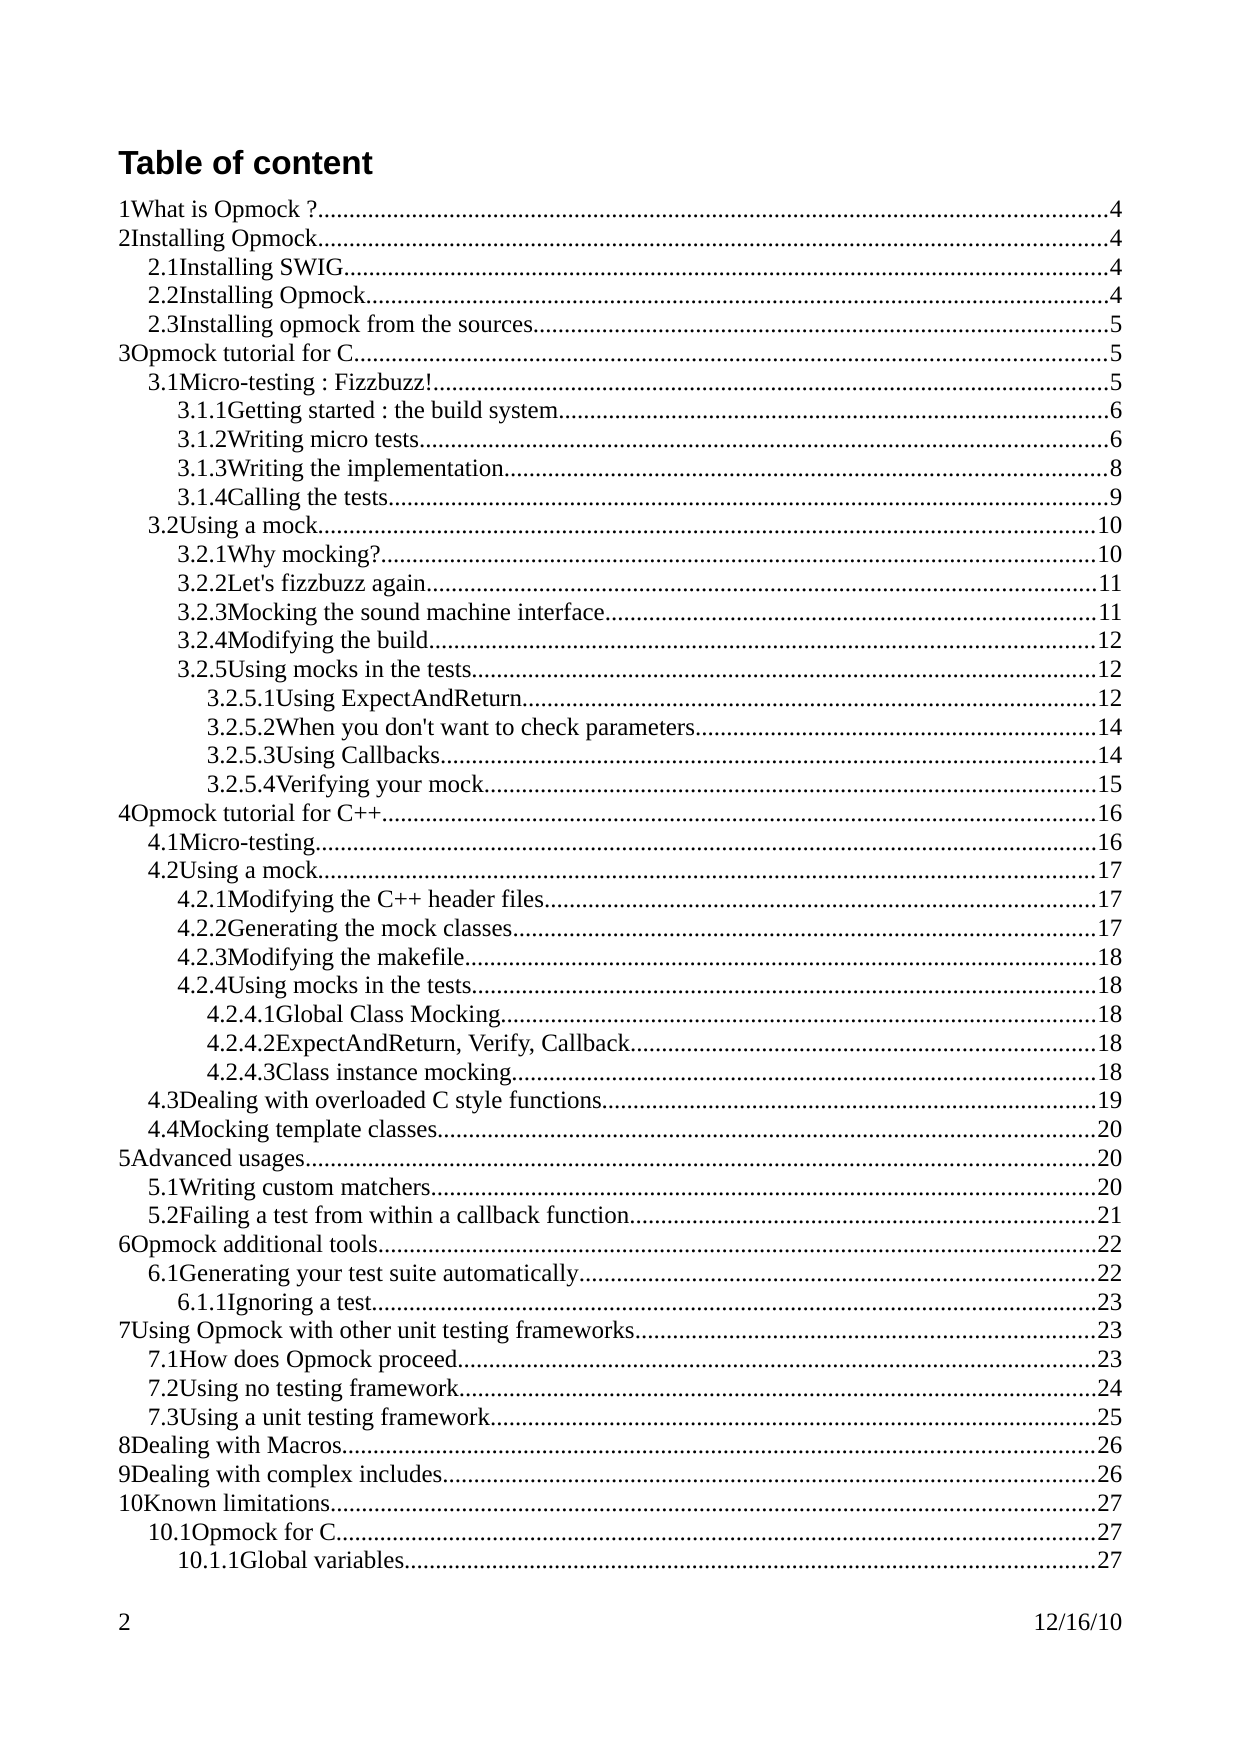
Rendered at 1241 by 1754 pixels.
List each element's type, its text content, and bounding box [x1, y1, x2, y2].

text 3.2.5.2When you don't want to check parameters 14 [207, 712, 1122, 740]
text 6Opmock additional tools 22 [118, 1229, 1122, 1258]
text 2Installing Opmock 4 [118, 223, 1122, 252]
text 1What is Opmock ? 4 [118, 194, 1122, 223]
text 4.2.4.1Global Class Mocking 18 [207, 999, 1122, 1028]
text 4Opmock tutorial for C++ 16 [118, 798, 1122, 827]
text 3.1Micro-testing : Fizzbuzz! 5 [148, 367, 1122, 395]
text 3.2.5.4Verifying your mock 15 [207, 769, 1122, 798]
text 3.1.3Writing the implementation 8 [177, 453, 1122, 482]
text 3.2.5.1Using ExpectAndReturn 12 [207, 683, 1122, 712]
text 3.2.5.3Using Callbacks 14 [207, 740, 1122, 769]
text 4.2.3Modifying the makefile 18 [177, 942, 1122, 970]
text 7.2Using no testing framework 24 [148, 1373, 1122, 1402]
text 3Opmock tutorial for C 5 [118, 338, 1122, 367]
text 2.3Installing opmock from the sources 5 [148, 309, 1122, 338]
text 4.1Micro-testing 16 [148, 827, 1122, 855]
text 3.2.1Why mocking? 10 [177, 539, 1122, 568]
text 4.2.4.3Class instance mocking 18 [207, 1057, 1122, 1085]
text 5Advanced usages 20 [118, 1143, 1122, 1172]
subtitle Table of content [118, 143, 1122, 182]
text 4.2.1Modifying the C++ header files 17 [177, 884, 1122, 913]
text 3.2Using a mock 10 [148, 510, 1122, 539]
text 4.2.2Generating the mock classes 17 [177, 913, 1122, 942]
text 7Using Opmock with other unit testing frameworks 23 [118, 1315, 1122, 1344]
text 5.2Failing a test from within a callback function 21 [148, 1200, 1122, 1229]
text 4.2.4.2ExpectAndReturn, Verify, Callback 18 [207, 1028, 1122, 1057]
text 10Known limitations 27 [118, 1488, 1122, 1517]
text 3.1.1Getting started : the build system 6 [177, 395, 1122, 424]
text 7.1How does Opmock proceed 23 [148, 1344, 1122, 1373]
text 3.1.4Calling the tests 9 [177, 482, 1122, 510]
text 4.4Mocking template classes 20 [148, 1114, 1122, 1143]
text 6.1Generating your test suite automatically 22 [148, 1258, 1122, 1287]
text 2.1Installing SWIG 4 [148, 252, 1122, 280]
text 3.2.4Modifying the build 12 [177, 625, 1122, 654]
text 3.2.2Let's fizzbuzz again 11 [177, 568, 1122, 597]
text 3.1.2Writing micro tests 6 [177, 424, 1122, 453]
text 3.2.3Mocking the sound machine interface 11 [177, 597, 1122, 625]
text 7.3Using a unit testing framework 25 [148, 1402, 1122, 1430]
text 2.2Installing Opmock 4 [148, 280, 1122, 309]
text 10.1.1Global variables 27 [177, 1545, 1122, 1574]
text 4.2Using a mock 17 [148, 855, 1122, 884]
text 6.1.1Ignoring a test 23 [177, 1287, 1122, 1315]
text 8Dealing with Macros 26 [118, 1430, 1122, 1459]
text 9Dealing with complex includes 26 [118, 1459, 1122, 1488]
text 5.1Writing custom matchers 20 [148, 1172, 1122, 1200]
text 10.1Opmock for C 27 [148, 1517, 1122, 1545]
text 4.2.4Using mocks in the tests 18 [177, 970, 1122, 999]
text 4.3Dealing with overloaded C style functions 19 [148, 1085, 1122, 1114]
text 3.2.5Using mocks in the tests 12 [177, 654, 1122, 683]
